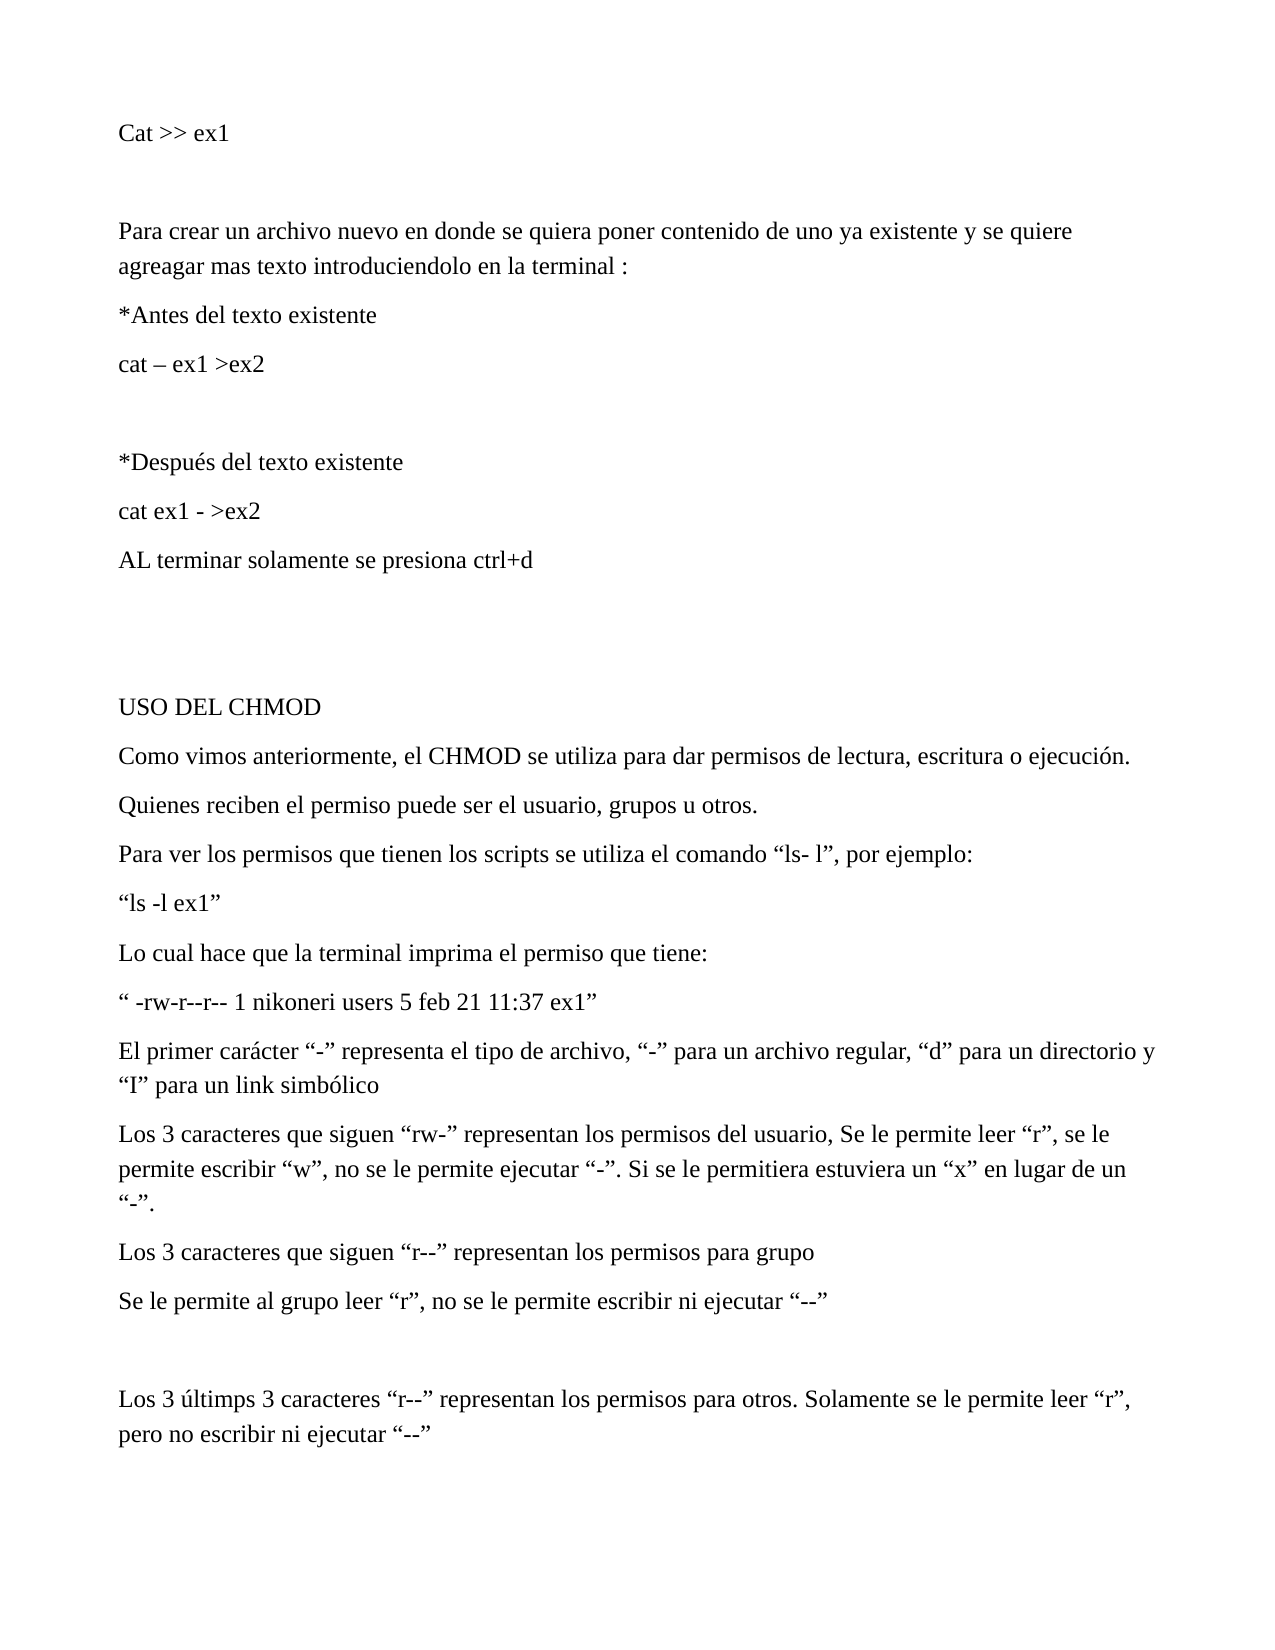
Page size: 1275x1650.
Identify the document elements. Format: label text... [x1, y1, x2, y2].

text “ls -l ex1” [118, 888, 1157, 917]
text Los 3 caracteres que siguen “rw-” representan los permisos del usuario, Se le permite leer “r”, se le permite escribir “w”, no se le permite ejecutar “-”. Si se le permitiera estuviera un “x” en lugar de un “-”. [118, 1119, 1157, 1217]
text Cat >> ex1 [118, 118, 1157, 147]
text AL terminar solamente se presiona ctrl+d [118, 545, 1157, 574]
text cat – ex1 >ex2 [118, 349, 1157, 378]
text Los 3 últimps 3 caracteres “r--” representan los permisos para otros. Solamente se le permite leer “r”, pero no escribir ni ejecutar “--” [118, 1384, 1157, 1448]
text Se le permite al grupo leer “r”, no se le permite escribir ni ejecutar “--” [118, 1286, 1157, 1315]
text cat ex1 - >ex2 [118, 496, 1157, 525]
text Para ver los permisos que tienen los scripts se utiliza el comando “ls- l”, por ejemplo: [118, 839, 1157, 868]
text *Antes del texto existente [118, 300, 1157, 328]
text USO DEL CHMOD [118, 692, 1157, 721]
text Como vimos anteriormente, el CHMOD se utiliza para dar permisos de lectura, escritura o ejecución. [118, 741, 1157, 770]
text *Después del texto existente [118, 447, 1157, 476]
text El primer carácter “-” representa el tipo de archivo, “-” para un archivo regular, “d” para un directorio y “I” para un link simbólico [118, 1036, 1157, 1099]
text Los 3 caracteres que siguen “r--” representan los permisos para grupo [118, 1237, 1157, 1266]
text Para crear un archivo nuevo en donde se quiera poner contenido de uno ya existente y se quiere agreagar mas texto introduciendolo en la terminal : [118, 216, 1157, 279]
text Lo cual hace que la terminal imprima el permiso que tiene: [118, 938, 1157, 966]
text “ -rw-r--r-- 1 nikoneri users 5 feb 21 11:37 ex1” [118, 987, 1157, 1015]
text Quienes reciben el permiso puede ser el usuario, grupos u otros. [118, 790, 1157, 819]
